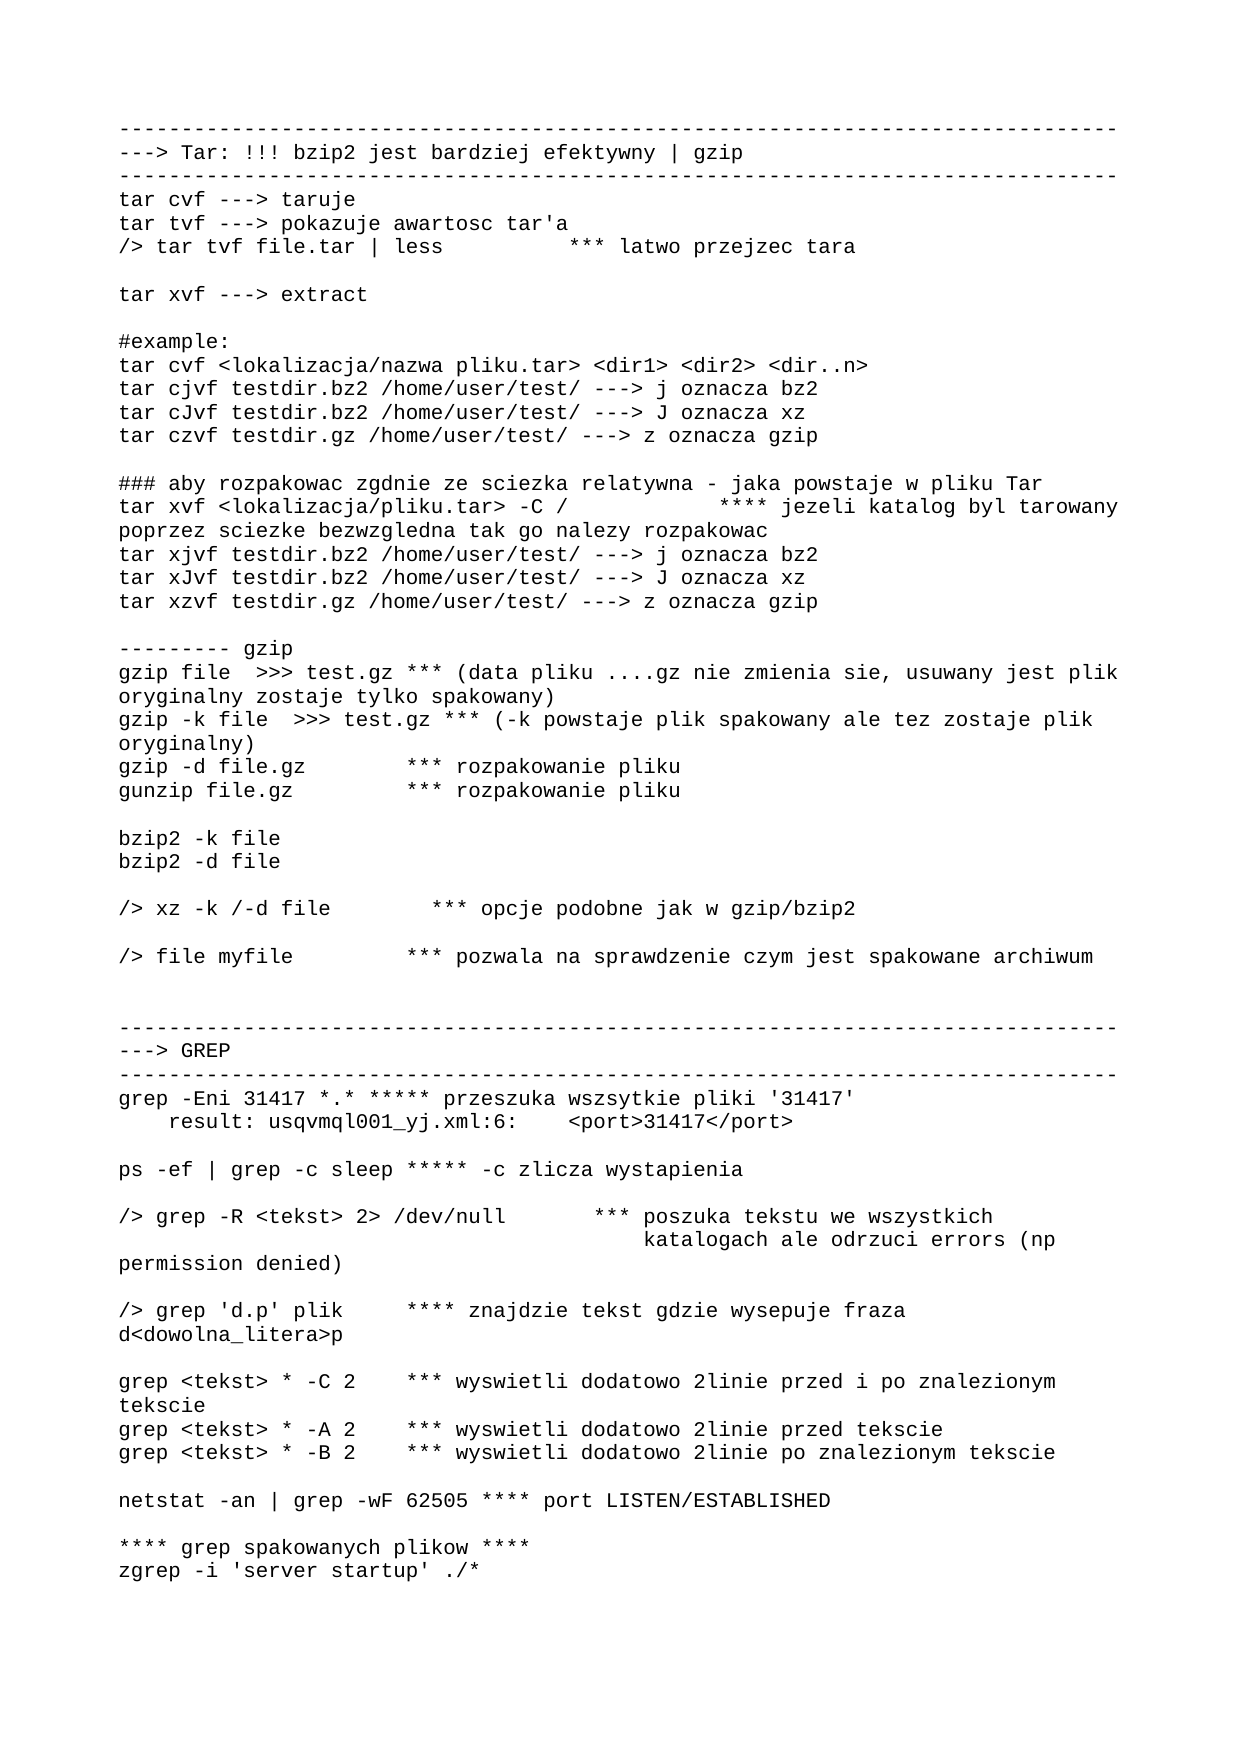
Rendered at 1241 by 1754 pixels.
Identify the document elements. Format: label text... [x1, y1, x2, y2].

text gzip -d file.gz *** rozpakowanie pliku [118, 757, 1122, 780]
text tar xvf ---> extract [118, 284, 1122, 307]
text tar cjvf testdir.bz2 /home/user/test/ ---> j oznacza bz2 [118, 378, 1122, 402]
text ---> Tar: !!! bzip2 jest bardziej efektywny | gzip [118, 142, 1122, 165]
text tar xvf <lokalizacja/pliku.tar> -C / **** jezeli katalog byl tarowany poprzez sciezke bezwzgledna tak go nalezy rozpakowac [118, 496, 1122, 544]
text gunzip file.gz *** rozpakowanie pliku [118, 780, 1122, 804]
text zgrep -i 'server startup' ./* [118, 1561, 1122, 1584]
text /> xz -k /-d file *** opcje podobne jak w gzip/bzip2 [118, 898, 1122, 922]
text --------- gzip [118, 638, 1122, 662]
text tar tvf ---> pokazuje awartosc tar'a [118, 213, 1122, 236]
text katalogach ale odrzuci errors (np permission denied) [118, 1229, 1122, 1277]
text -------------------------------------------------------------------------------- [118, 1017, 1122, 1040]
text ps -ef | grep -c sleep ***** -c zlicza wystapienia [118, 1158, 1122, 1182]
text grep <tekst> * -A 2 *** wyswietli dodatowo 2linie przed tekscie [118, 1419, 1122, 1442]
text tar cvf ---> taruje [118, 189, 1122, 213]
text tar czvf testdir.gz /home/user/test/ ---> z oznacza gzip [118, 426, 1122, 449]
text bzip2 -k file [118, 827, 1122, 851]
text /> grep -R <tekst> 2> /dev/null *** poszuka tekstu we wszystkich [118, 1206, 1122, 1229]
text /> grep 'd.p' plik **** znajdzie tekst gdzie wysepuje fraza d<dowolna_litera>p [118, 1300, 1122, 1348]
text -------------------------------------------------------------------------------- [118, 118, 1122, 142]
text bzip2 -d file [118, 851, 1122, 875]
text -------------------------------------------------------------------------------- [118, 1064, 1122, 1088]
text **** grep spakowanych plikow **** [118, 1537, 1122, 1561]
text result: usqvmql001_yj.xml:6: <port>31417</port> [118, 1111, 1122, 1135]
text tar xJvf testdir.bz2 /home/user/test/ ---> J oznacza xz [118, 567, 1122, 591]
text ---> GREP [118, 1040, 1122, 1064]
text tar xjvf testdir.bz2 /home/user/test/ ---> j oznacza bz2 [118, 544, 1122, 567]
text gzip -k file >>> test.gz *** (-k powstaje plik spakowany ale tez zostaje plik oryginalny) [118, 709, 1122, 757]
text tar cJvf testdir.bz2 /home/user/test/ ---> J oznacza xz [118, 402, 1122, 426]
text grep <tekst> * -C 2 *** wyswietli dodatowo 2linie przed i po znalezionym tekscie [118, 1371, 1122, 1419]
text /> file myfile *** pozwala na sprawdzenie czym jest spakowane archiwum [118, 946, 1122, 969]
text gzip file >>> test.gz *** (data pliku ....gz nie zmienia sie, usuwany jest plik oryginalny zostaje tylko spakowany) [118, 662, 1122, 709]
text -------------------------------------------------------------------------------- [118, 165, 1122, 189]
text tar cvf <lokalizacja/nazwa pliku.tar> <dir1> <dir2> <dir..n> [118, 354, 1122, 378]
text #example: [118, 331, 1122, 354]
text grep -Eni 31417 *.* ***** przeszuka wszsytkie pliki '31417' [118, 1088, 1122, 1111]
text netstat -an | grep -wF 62505 **** port LISTEN/ESTABLISHED [118, 1489, 1122, 1513]
text /> tar tvf file.tar | less *** latwo przejzec tara [118, 236, 1122, 260]
text grep <tekst> * -B 2 *** wyswietli dodatowo 2linie po znalezionym tekscie [118, 1442, 1122, 1466]
text tar xzvf testdir.gz /home/user/test/ ---> z oznacza gzip [118, 591, 1122, 615]
text ### aby rozpakowac zgdnie ze sciezka relatywna - jaka powstaje w pliku Tar [118, 473, 1122, 496]
